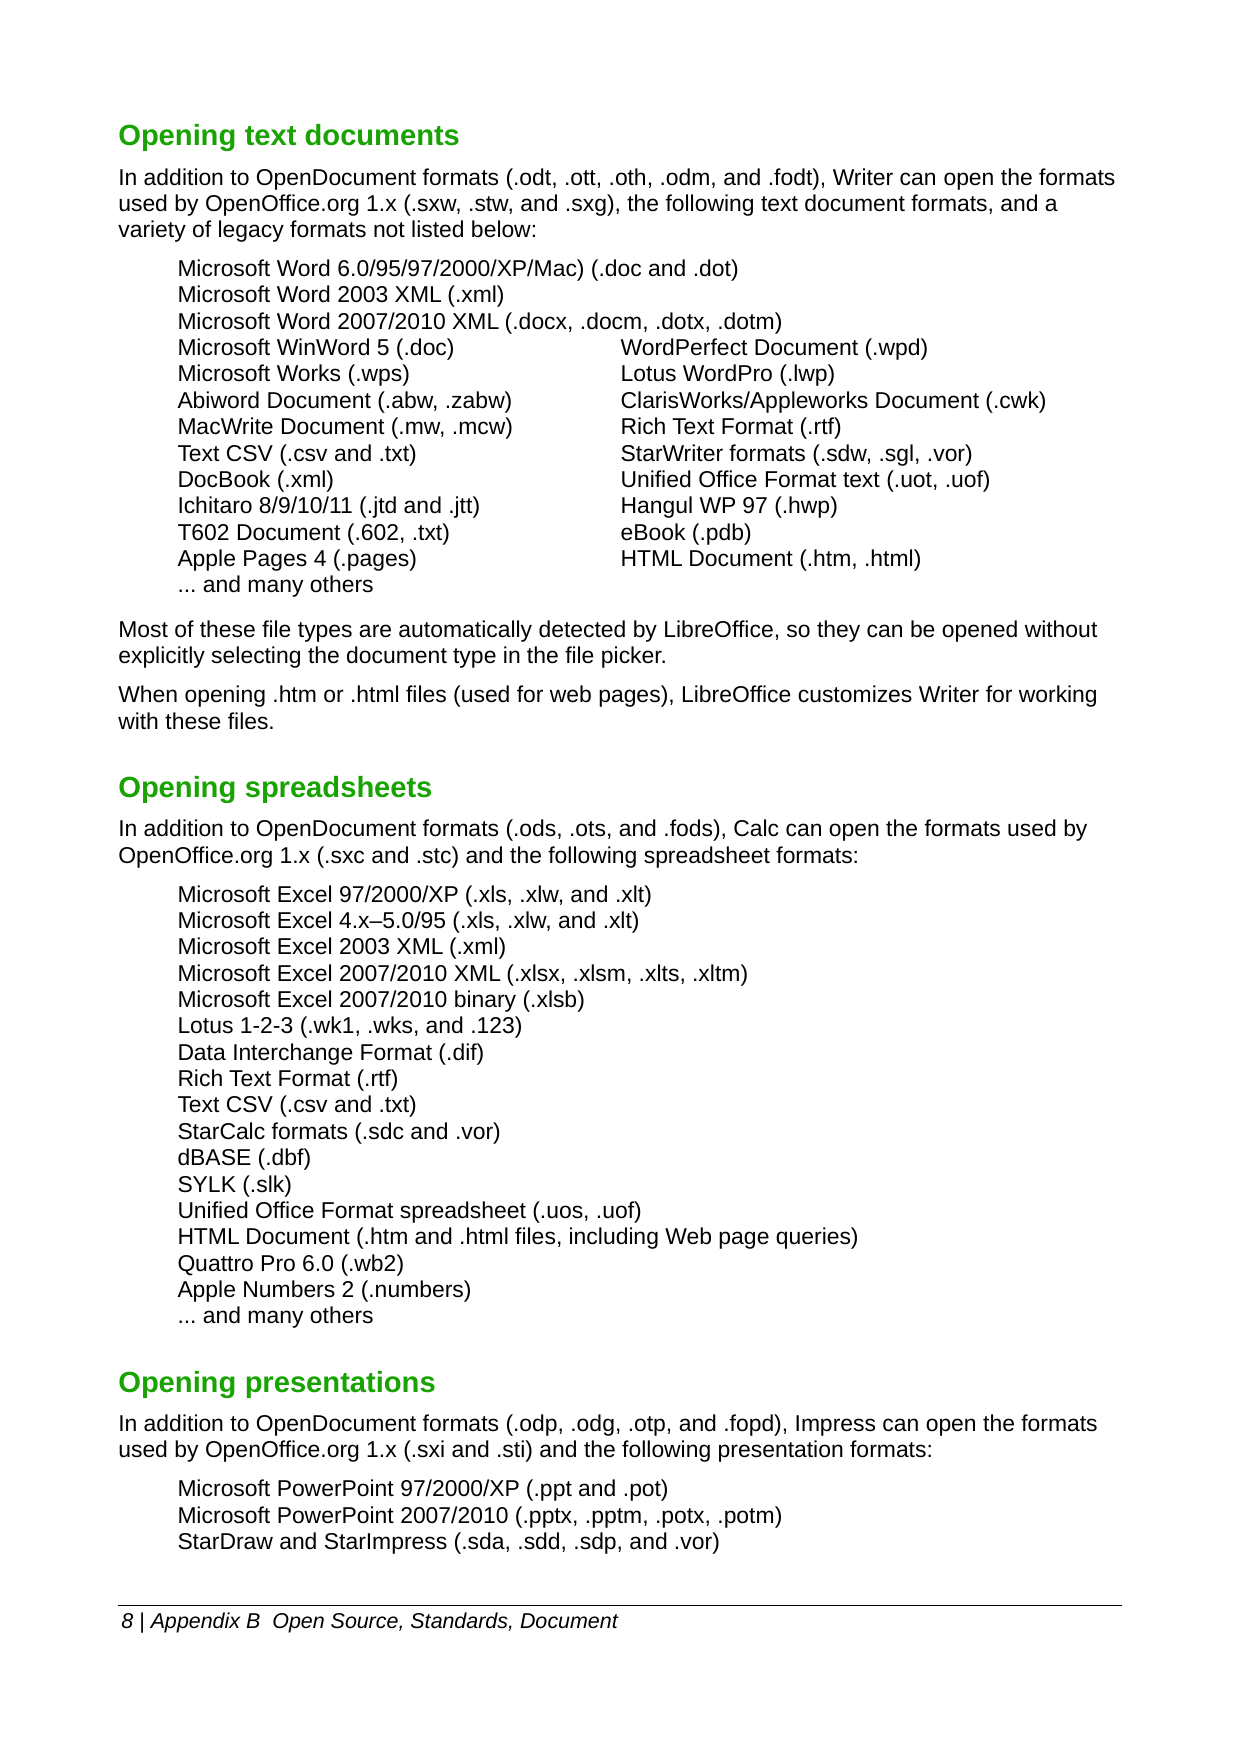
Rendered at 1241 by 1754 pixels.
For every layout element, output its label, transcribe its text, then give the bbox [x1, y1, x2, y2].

table_cell Abiword Document (.abw, .zabw) [118, 387, 561, 413]
table_cell Lotus WordPro (.lwp) [561, 360, 1123, 387]
list In addition to OpenDocument formats (.odt, .ott, .oth, .odm, and .fodt), Writer can open the formats used by OpenOffice.org 1.x (.sxw, .stw, and .sxg), the following text document formats, and a variety of legacy formats not listed below: [118, 163, 1122, 242]
table_cell MacWrite Document (.mw, .mcw) [118, 413, 561, 439]
subtitle Opening presentations [118, 1365, 1122, 1398]
table_cell HTML Document (.htm, .html) [561, 545, 1123, 571]
table_cell eBook (.pdb) [561, 519, 1123, 545]
table_cell Unified Office Format text (.uot, .uof) [561, 466, 1123, 492]
table_cell Ichitaro 8/9/10/11 (.jtd and .jtt) [118, 492, 561, 518]
table_cell Apple Pages 4 (.pages) [118, 545, 561, 571]
table_cell DocBook (.xml) [118, 466, 561, 492]
subtitle Opening spreadsheets [118, 770, 1122, 804]
text Microsoft PowerPoint 97/2000/XP (.ppt and .pot) Microsoft PowerPoint 2007/2010 (.pptx, .pptm, .potx, .potm) StarDraw and StarImpress (.sda, .sdd, .sdp, and .vor) [177, 1475, 1122, 1554]
table_cell ... and many others [118, 571, 561, 610]
table_cell T602 Document (.602, .txt) [118, 519, 561, 545]
table_cell Rich Text Format (.rtf) [561, 413, 1123, 439]
text Most of these file types are automatically detected by LibreOffice, so they can be opened without explicitly selecting the document type in the file picker. [118, 616, 1122, 669]
table_cell [561, 571, 1123, 610]
subtitle Opening text documents [118, 118, 1122, 152]
table_cell Text CSV (.csv and .txt) [118, 440, 561, 466]
table_cell Hangul WP 97 (.hwp) [561, 492, 1123, 518]
text When opening .htm or .html files (used for web pages), LibreOffice customizes Writer for working with these files. [118, 681, 1122, 734]
table_cell StarWriter formats (.sdw, .sgl, .vor) [561, 440, 1123, 466]
list In addition to OpenDocument formats (.ods, .ots, and .fods), Calc can open the formats used by OpenOffice.org 1.x (.sxc and .stc) and the following spreadsheet formats: [118, 815, 1122, 868]
table_cell ClarisWorks/Appleworks Document (.cwk) [561, 387, 1123, 413]
table_header WordPerfect Document (.wpd) [561, 334, 1123, 360]
text Microsoft Excel 97/2000/XP (.xls, .xlw, and .xlt) Microsoft Excel 4.x–5.0/95 (.xls, .xlw, and .xlt) Microsoft Excel 2003 XML (.xml) Microsoft Excel 2007/2010 XML (.xlsx, .xlsm, .xlts, .xltm) Microsoft Excel 2007/2010 binary (.xlsb) Lotus 1-2-3 (.wk1, .wks, and .123) Data Interchange Format (.dif) Rich Text Format (.rtf) Text CSV (.csv and .txt) StarCalc formats (.sdc and .vor) dBASE (.dbf) SYLK (.slk) Unified Office Format spreadsheet (.uos, .uof) HTML Document (.htm and .html files, including Web page queries) Quattro Pro 6.0 (.wb2) Apple Numbers 2 (.numbers) ... and many others [177, 881, 1122, 1329]
table_cell Microsoft Works (.wps) [118, 360, 561, 387]
list In addition to OpenDocument formats (.odp, .odg, .otp, and .fopd), Impress can open the formats used by OpenOffice.org 1.x (.sxi and .sti) and the following presentation formats: [118, 1410, 1122, 1463]
text Microsoft Word 6.0/95/97/2000/XP/Mac) (.doc and .dot) Microsoft Word 2003 XML (.xml) Microsoft Word 2007/2010 XML (.docx, .docm, .dotx, .dotm) [177, 255, 1122, 334]
table_header Microsoft WinWord 5 (.doc) [118, 334, 561, 360]
